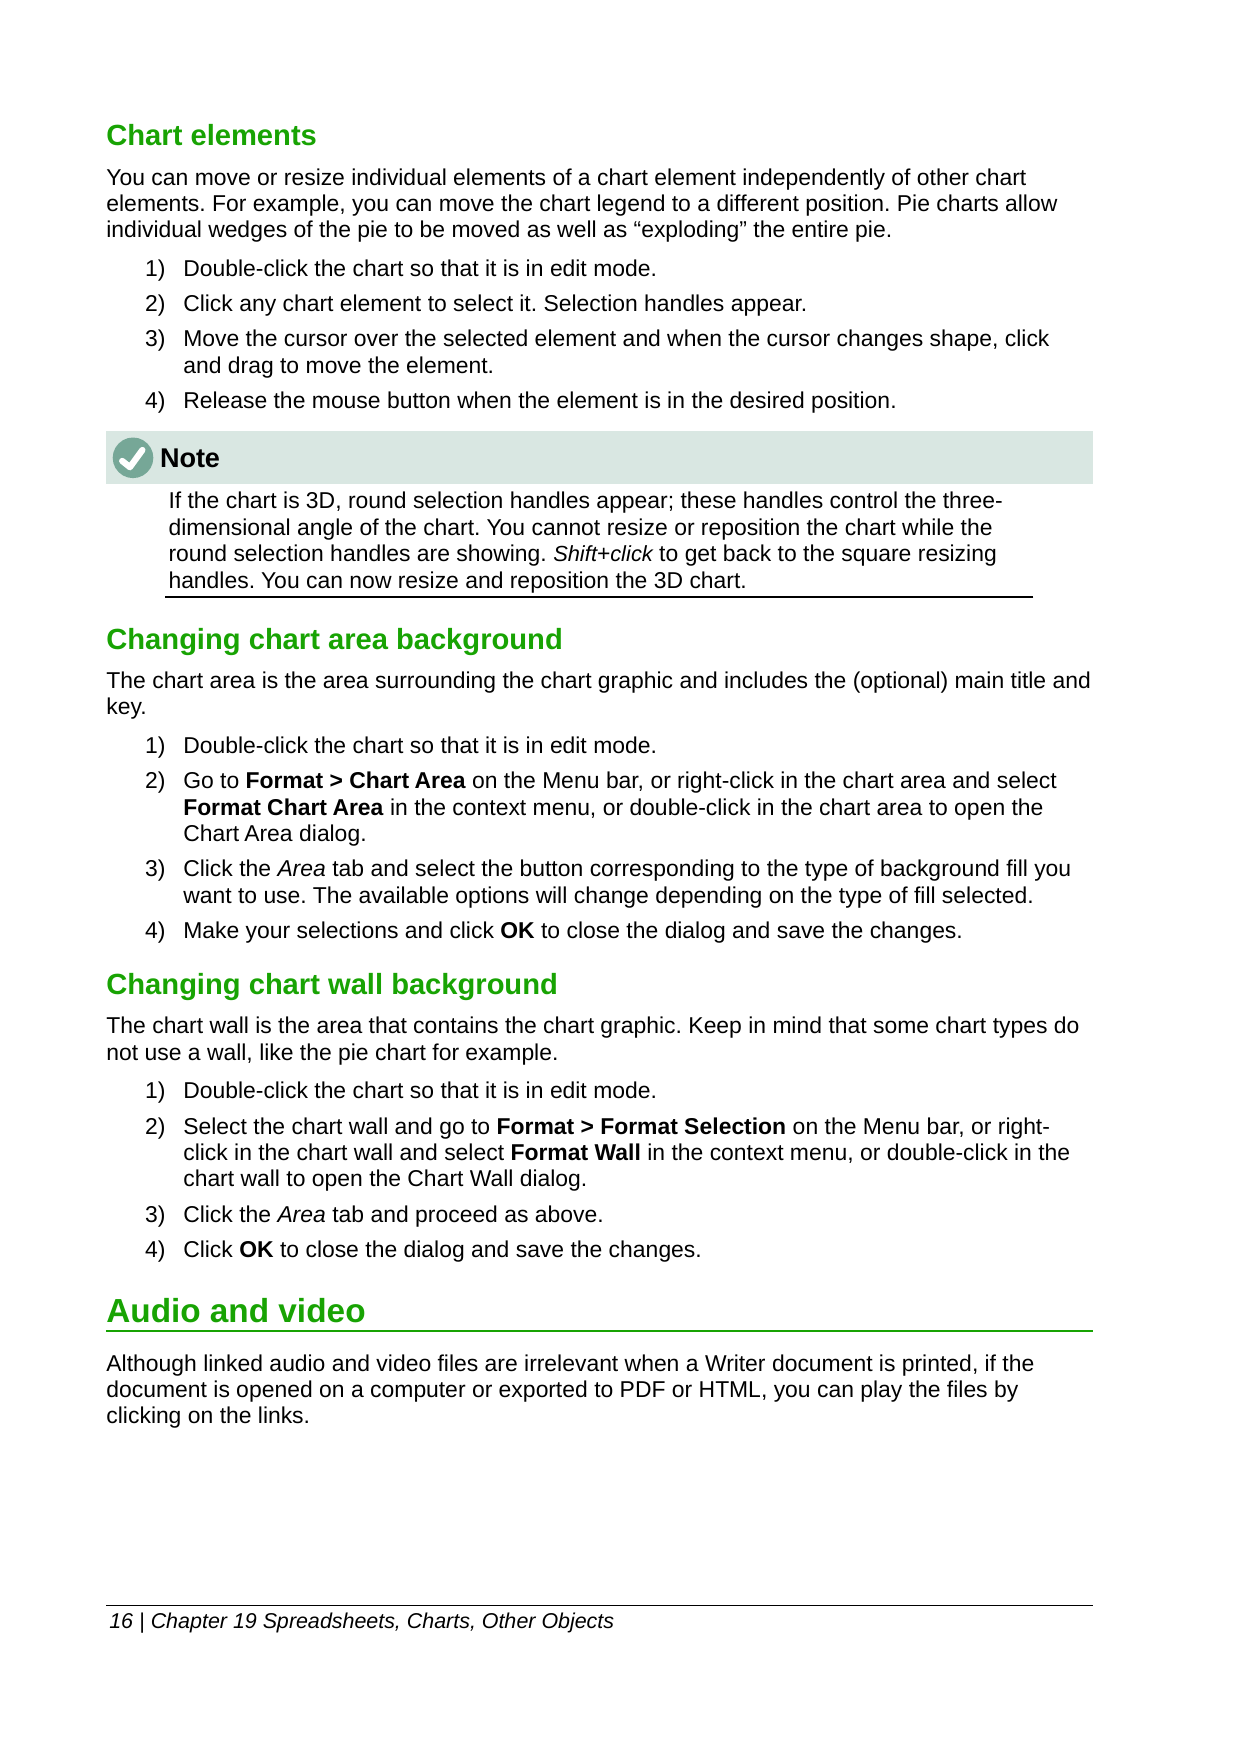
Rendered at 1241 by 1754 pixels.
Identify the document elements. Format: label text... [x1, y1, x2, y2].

subtitle Note [106, 431, 1093, 484]
text If the chart is 3D, round selection handles appear; these handles control the three-dimensional angle of the chart. You cannot resize or reposition the chart while the round selection handles are showing. Shift+click to get back to the square resizing handles. You can now resize and reposition the 3D chart. [165, 484, 1033, 596]
list Click the Area tab and proceed as above. [165, 1201, 1093, 1227]
subtitle Changing chart wall background [106, 967, 1093, 1000]
text Although linked audio and video files are irrelevant when a Writer document is printed, if the document is opened on a computer or exported to PDF or HTML, you can play the files by clicking on the links. [106, 1350, 1093, 1429]
list Double-click the chart so that it is in edit mode. [165, 255, 1093, 281]
text You can move or resize individual elements of a chart element independently of other chart elements. For example, you can move the chart legend to a different position. Pie charts allow individual wedges of the pie to be moved as well as “exploding” the entire pie. [106, 163, 1093, 242]
list The chart wall is the area that contains the chart graphic. Keep in mind that some chart types do not use a wall, like the pie chart for example. [106, 1012, 1093, 1065]
subtitle Changing chart area background [106, 622, 1093, 655]
text The chart area is the area surrounding the chart graphic and includes the (optional) main title and key. [106, 667, 1093, 720]
list Move the cursor over the selected element and when the cursor changes shape, click and drag to move the element. [165, 325, 1093, 378]
list Make your selections and click OK to close the dialog and save the changes. [165, 917, 1093, 943]
list Select the chart wall and go to Format > Format Selection on the Menu bar, or right-click in the chart wall and select Format Wall in the context menu, or double-click in the chart wall to open the Chart Wall dialog. [165, 1113, 1093, 1192]
list Release the mouse button when the element is in the desired position. [165, 387, 1093, 413]
list Double-click the chart so that it is in edit mode. [165, 732, 1093, 758]
list Click any chart element to select it. Selection handles appear. [165, 290, 1093, 317]
list Go to Format > Chart Area on the Menu bar, or right-click in the chart area and select Format Chart Area in the context menu, or double-click in the chart area to open the Chart Area dialog. [165, 767, 1093, 846]
subtitle Audio and video [106, 1292, 1093, 1330]
list Double-click the chart so that it is in edit mode. [165, 1077, 1093, 1104]
list Click the Area tab and select the button corresponding to the type of background fill you want to use. The available options will change depending on the type of fill selected. [165, 855, 1093, 908]
subtitle Chart elements [106, 118, 1093, 152]
list Click OK to close the dialog and save the changes. [165, 1236, 1093, 1262]
